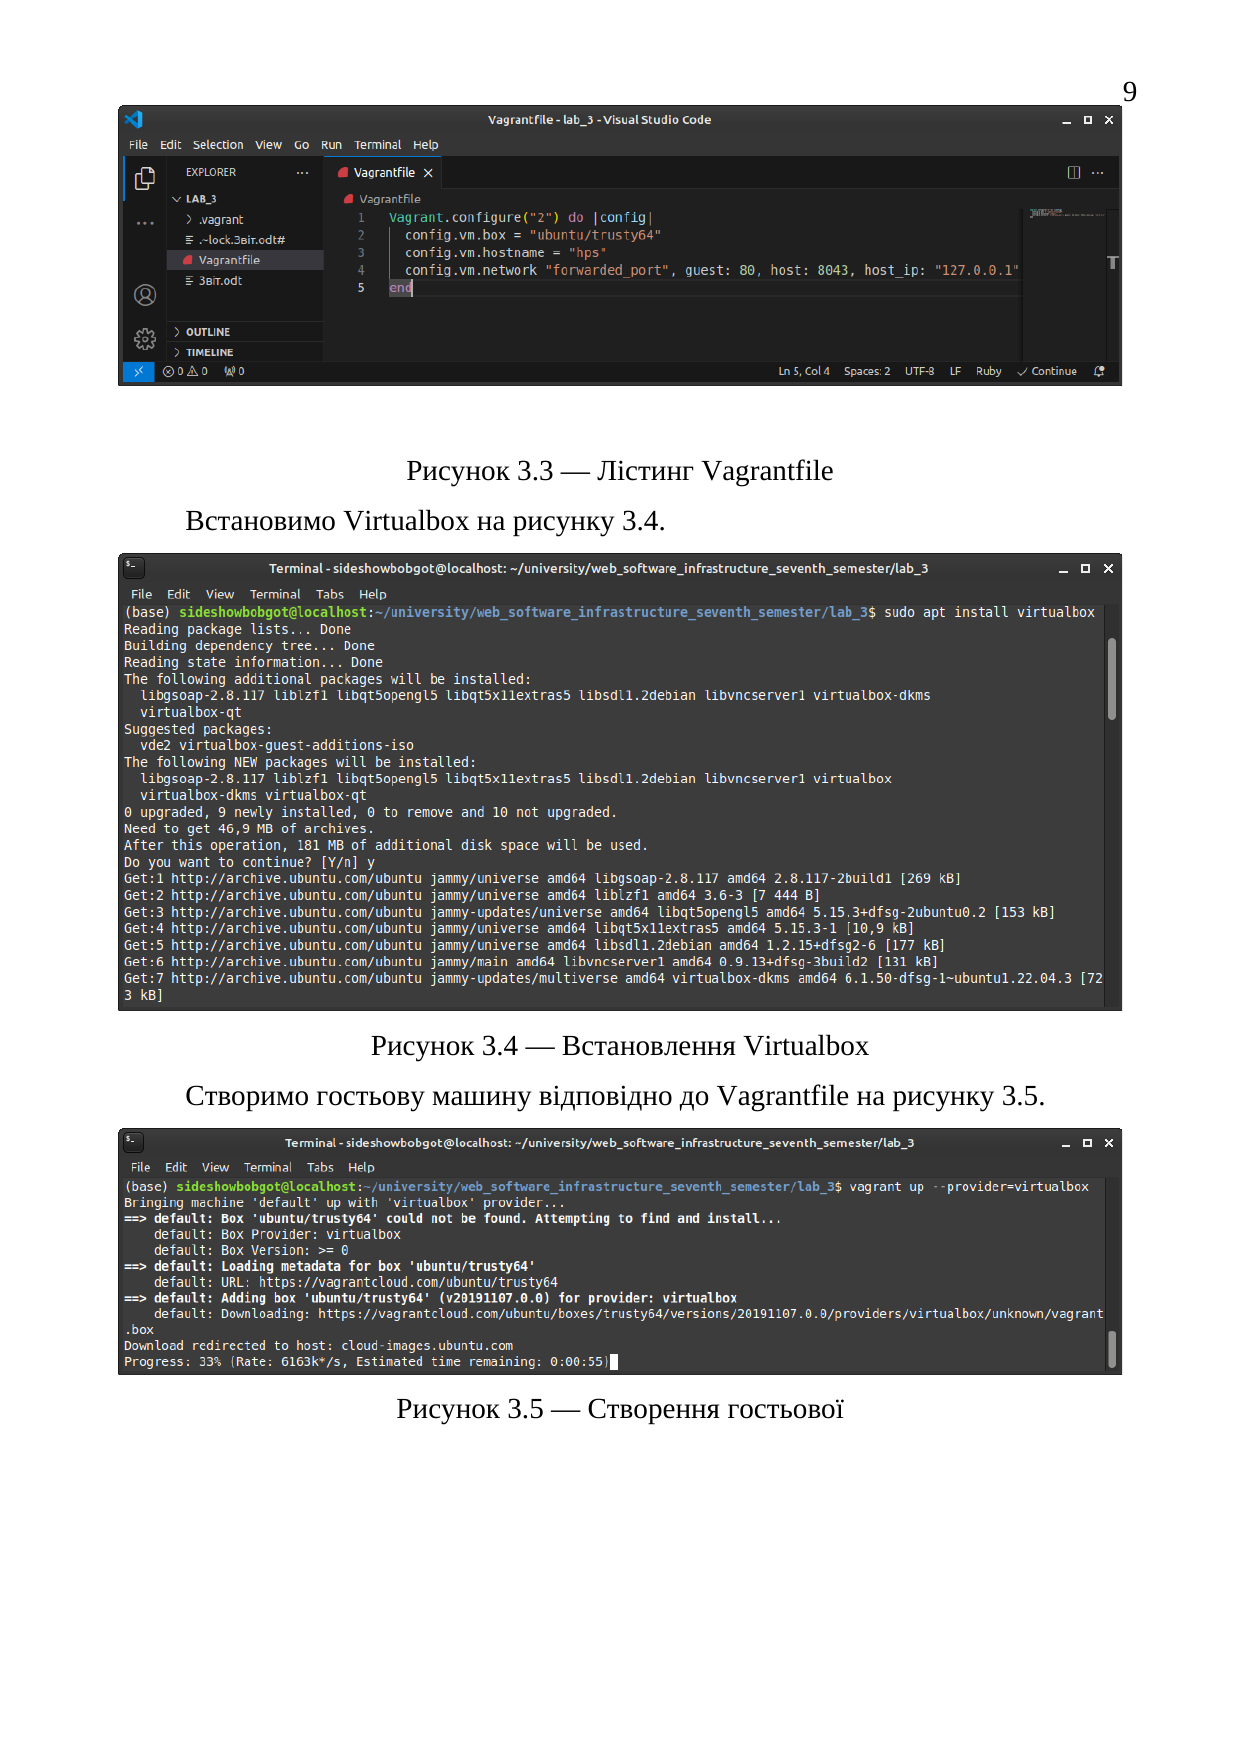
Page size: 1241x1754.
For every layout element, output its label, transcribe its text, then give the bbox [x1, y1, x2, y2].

text Рисунок 3.5 — Створення гостьової [118, 1375, 1122, 1425]
text Створимо гостьову машину відповідно до Vagrantfile на рисунку 3.5. [118, 1078, 1122, 1111]
picture [118, 553, 1123, 1011]
text Встановимо Virtualbox на рисунку 3.4. [118, 503, 1122, 537]
picture [118, 105, 1123, 386]
text Рисунок 3.3 — Лістинг Vagrantfile [118, 453, 1122, 486]
picture [118, 1128, 1123, 1375]
text Рисунок 3.4 — Встановлення Virtualbox [118, 1011, 1122, 1061]
